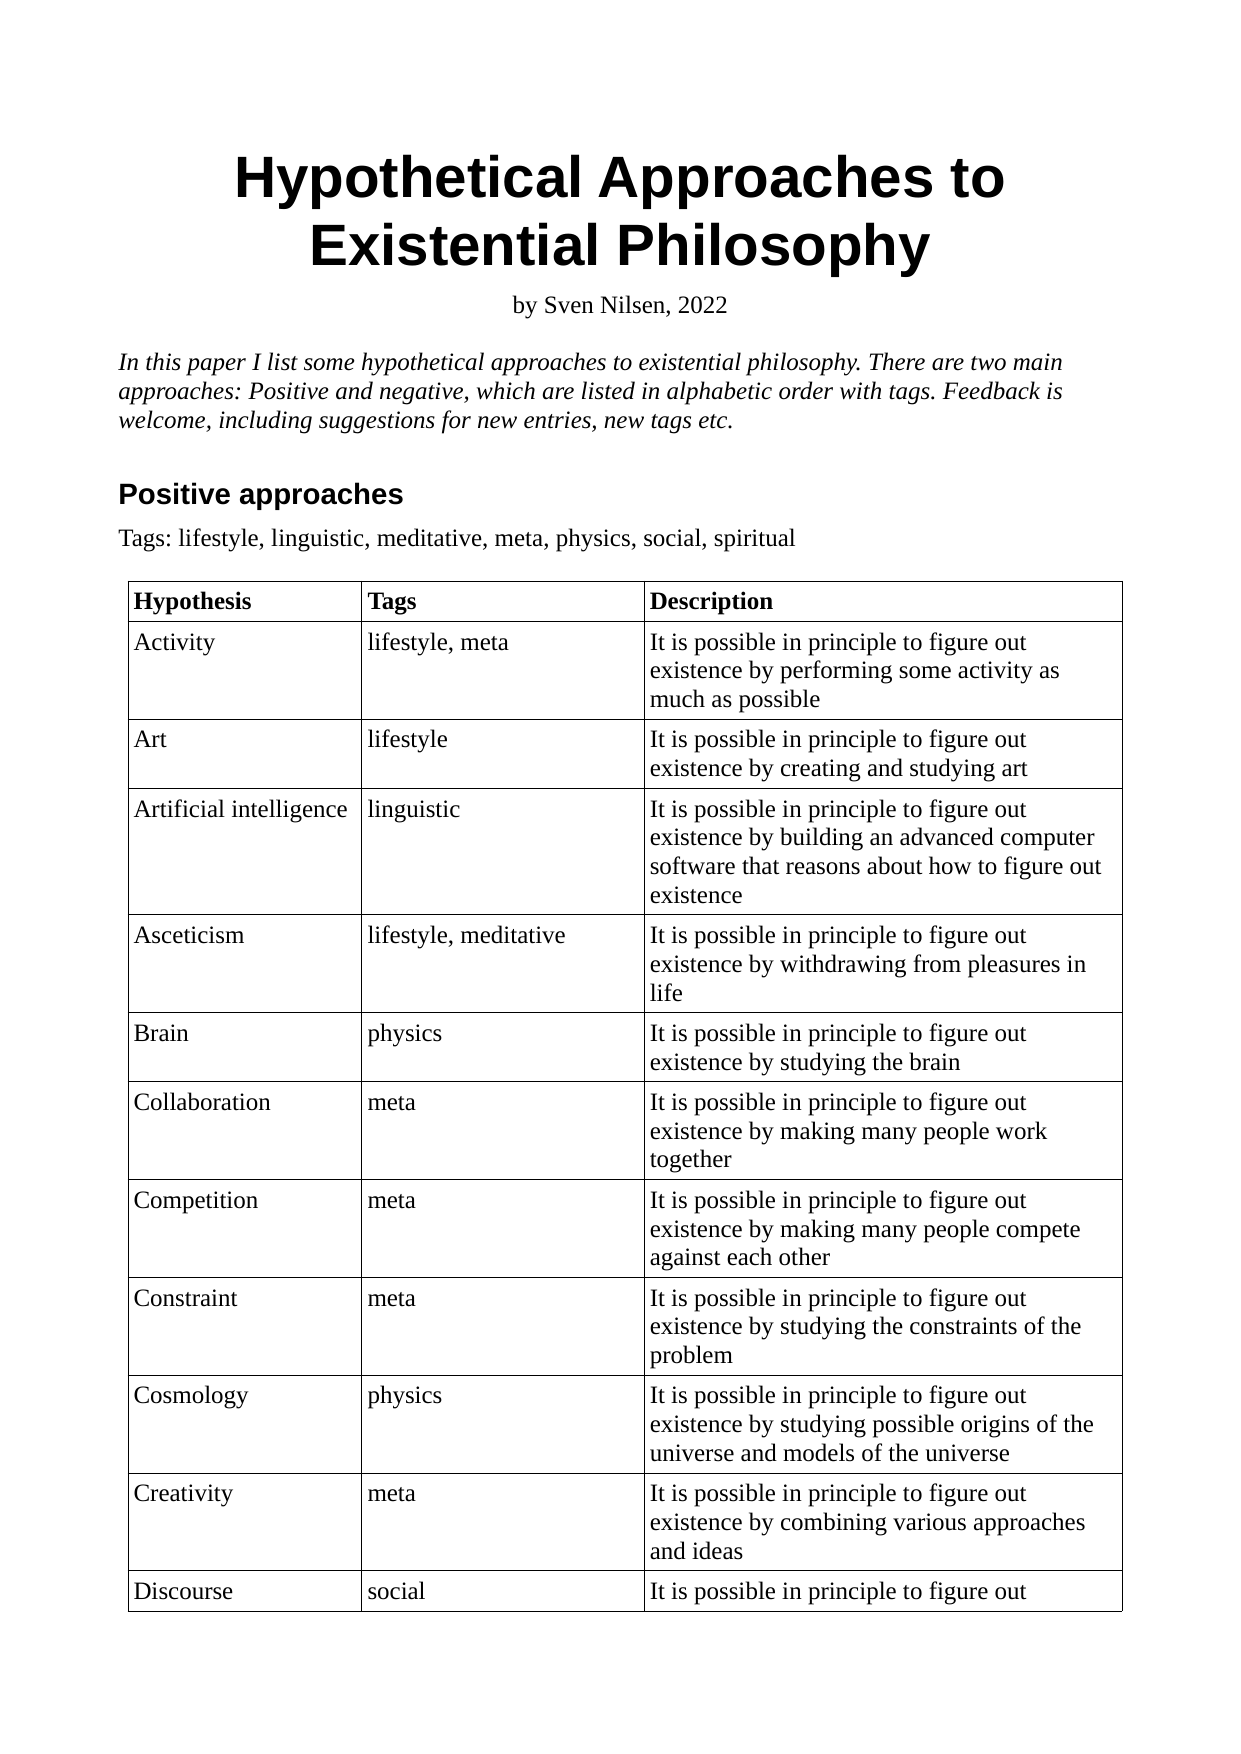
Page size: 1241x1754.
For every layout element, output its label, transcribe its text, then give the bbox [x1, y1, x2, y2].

table_cell Discourse [129, 1571, 361, 1611]
title Hypothetical Approaches to Existential Philosophy [118, 143, 1122, 277]
table_cell It is possible in principle to figure out [645, 1571, 1122, 1611]
table_cell meta [362, 1180, 644, 1277]
table_cell linguistic [362, 789, 644, 914]
table_cell social [362, 1571, 644, 1611]
table_cell Constraint [129, 1278, 361, 1375]
table_cell It is possible in principle to figure out existence by performing some activity as much as possible [645, 622, 1122, 719]
table_cell lifestyle, meditative [362, 915, 644, 1012]
table_cell lifestyle, meta [362, 622, 644, 719]
table_cell Cosmology [129, 1376, 361, 1472]
table_cell meta [362, 1278, 644, 1375]
table_cell Brain [129, 1013, 361, 1081]
table_cell It is possible in principle to figure out existence by studying the constraints of the problem [645, 1278, 1122, 1375]
table_cell physics [362, 1376, 644, 1472]
table_header Description [645, 582, 1122, 621]
text In this paper I list some hypothetical approaches to existential philosophy. There are two main approaches: Positive and negative, which are listed in alphabetic order with tags. Feedback is welcome, including suggestions for new entries, new tags etc. [118, 347, 1122, 433]
subtitle Positive approaches [118, 477, 1122, 511]
table_cell lifestyle [362, 720, 644, 788]
table_cell Collaboration [129, 1082, 361, 1179]
table_cell Activity [129, 622, 361, 719]
table_cell Competition [129, 1180, 361, 1277]
table_cell It is possible in principle to figure out existence by making many people work together [645, 1082, 1122, 1179]
text by Sven Nilsen, 2022 [118, 290, 1122, 318]
table_cell It is possible in principle to figure out existence by studying possible origins of the universe and models of the universe [645, 1376, 1122, 1472]
table_cell meta [362, 1082, 644, 1179]
table_cell Artificial intelligence [129, 789, 361, 914]
table_cell physics [362, 1013, 644, 1081]
text Tags: lifestyle, linguistic, meditative, meta, physics, social, spiritual [118, 523, 1122, 552]
table_cell It is possible in principle to figure out existence by building an advanced computer software that reasons about how to figure out existence [645, 789, 1122, 914]
table_cell Art [129, 720, 361, 788]
table_cell It is possible in principle to figure out existence by studying the brain [645, 1013, 1122, 1081]
table_header Tags [362, 582, 644, 621]
table_cell It is possible in principle to figure out existence by withdrawing from pleasures in life [645, 915, 1122, 1012]
table_header Hypothesis [129, 582, 361, 621]
table_cell It is possible in principle to figure out existence by making many people compete against each other [645, 1180, 1122, 1277]
table_cell Asceticism [129, 915, 361, 1012]
table_cell It is possible in principle to figure out existence by creating and studying art [645, 720, 1122, 788]
table_cell meta [362, 1474, 644, 1570]
table_cell It is possible in principle to figure out existence by combining various approaches and ideas [645, 1474, 1122, 1570]
table_cell Creativity [129, 1474, 361, 1570]
